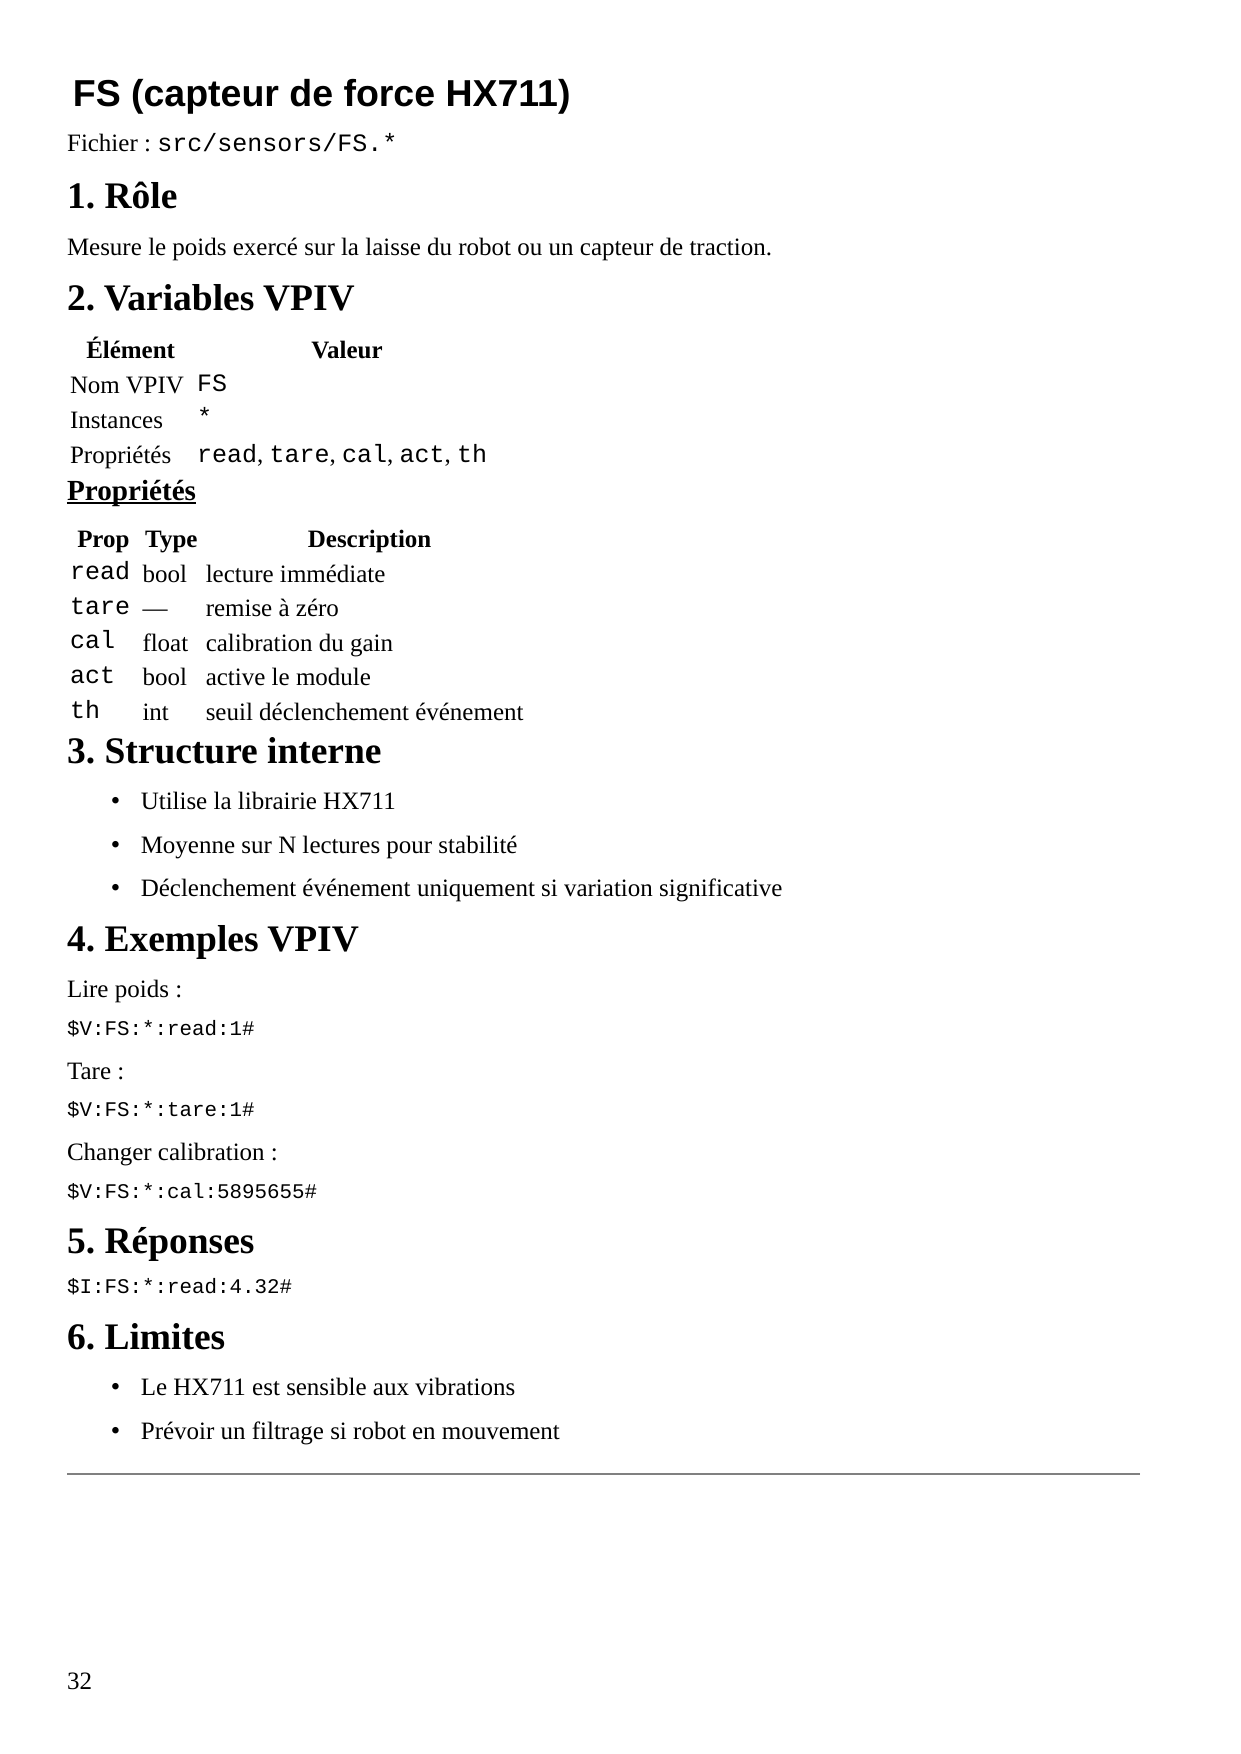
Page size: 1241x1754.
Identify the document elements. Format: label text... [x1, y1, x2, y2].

subtitle 2. Variables VPIV [67, 275, 1140, 318]
text Mesure le poids exercé sur la laisse du robot ou un capteur de traction. [67, 232, 1140, 260]
table_header Valeur [194, 333, 500, 367]
table_cell lecture immédiate [203, 556, 536, 590]
text Changer calibration : [67, 1137, 1140, 1166]
text Lire poids : [67, 974, 1140, 1003]
subtitle 5. Réponses [67, 1219, 1140, 1262]
table_cell seuil déclenchement événement [203, 694, 536, 729]
text Fichier : src/sensors/FS.* [67, 128, 1140, 159]
subtitle 4. Exemples VPIV [67, 916, 1140, 959]
subtitle FS (capteur de force HX711) [73, 71, 1140, 114]
list Déclenchement événement uniquement si variation significative [111, 873, 1140, 902]
text Tare : [67, 1056, 1140, 1084]
table_header Description [203, 521, 536, 556]
list Le HX711 est sensible aux vibrations [111, 1372, 1140, 1401]
table_cell read, tare, cal, act, th [194, 436, 500, 473]
table_cell remise à zéro [203, 590, 536, 625]
list Prévoir un filtrage si robot en mouvement [111, 1416, 1140, 1444]
table_cell bool [139, 660, 203, 694]
table_header Prop [67, 521, 139, 556]
text $I:FS:*:read:4.32# [67, 1277, 1140, 1300]
table_cell act [67, 660, 139, 694]
table_cell float [139, 625, 203, 659]
table_header Type [139, 521, 203, 556]
text $V:FS:*:read:1# [67, 1017, 1140, 1041]
subtitle 3. Structure interne [67, 729, 1140, 772]
table_cell calibration du gain [203, 625, 536, 659]
table_cell cal [67, 625, 139, 659]
table_cell int [139, 694, 203, 729]
table_cell Instances [67, 402, 194, 436]
text $V:FS:*:cal:5895655# [67, 1181, 1140, 1204]
list Moyenne sur N lectures pour stabilité [111, 830, 1140, 858]
table_cell active le module [203, 660, 536, 694]
text $V:FS:*:tare:1# [67, 1099, 1140, 1123]
table_cell tare [67, 590, 139, 625]
subtitle 1. Rôle [67, 174, 1140, 217]
table_cell — [139, 590, 203, 625]
table_cell bool [139, 556, 203, 590]
list Utilise la librairie HX711 [111, 786, 1140, 815]
table_cell Propriétés [67, 436, 194, 473]
table_cell read [67, 556, 139, 590]
subtitle Propriétés [67, 473, 1140, 507]
table_cell * [194, 402, 500, 436]
table_header Élément [67, 333, 194, 367]
table_cell th [67, 694, 139, 729]
table_cell FS [194, 367, 500, 402]
subtitle 6. Limites [67, 1315, 1140, 1358]
table_cell Nom VPIV [67, 367, 194, 402]
